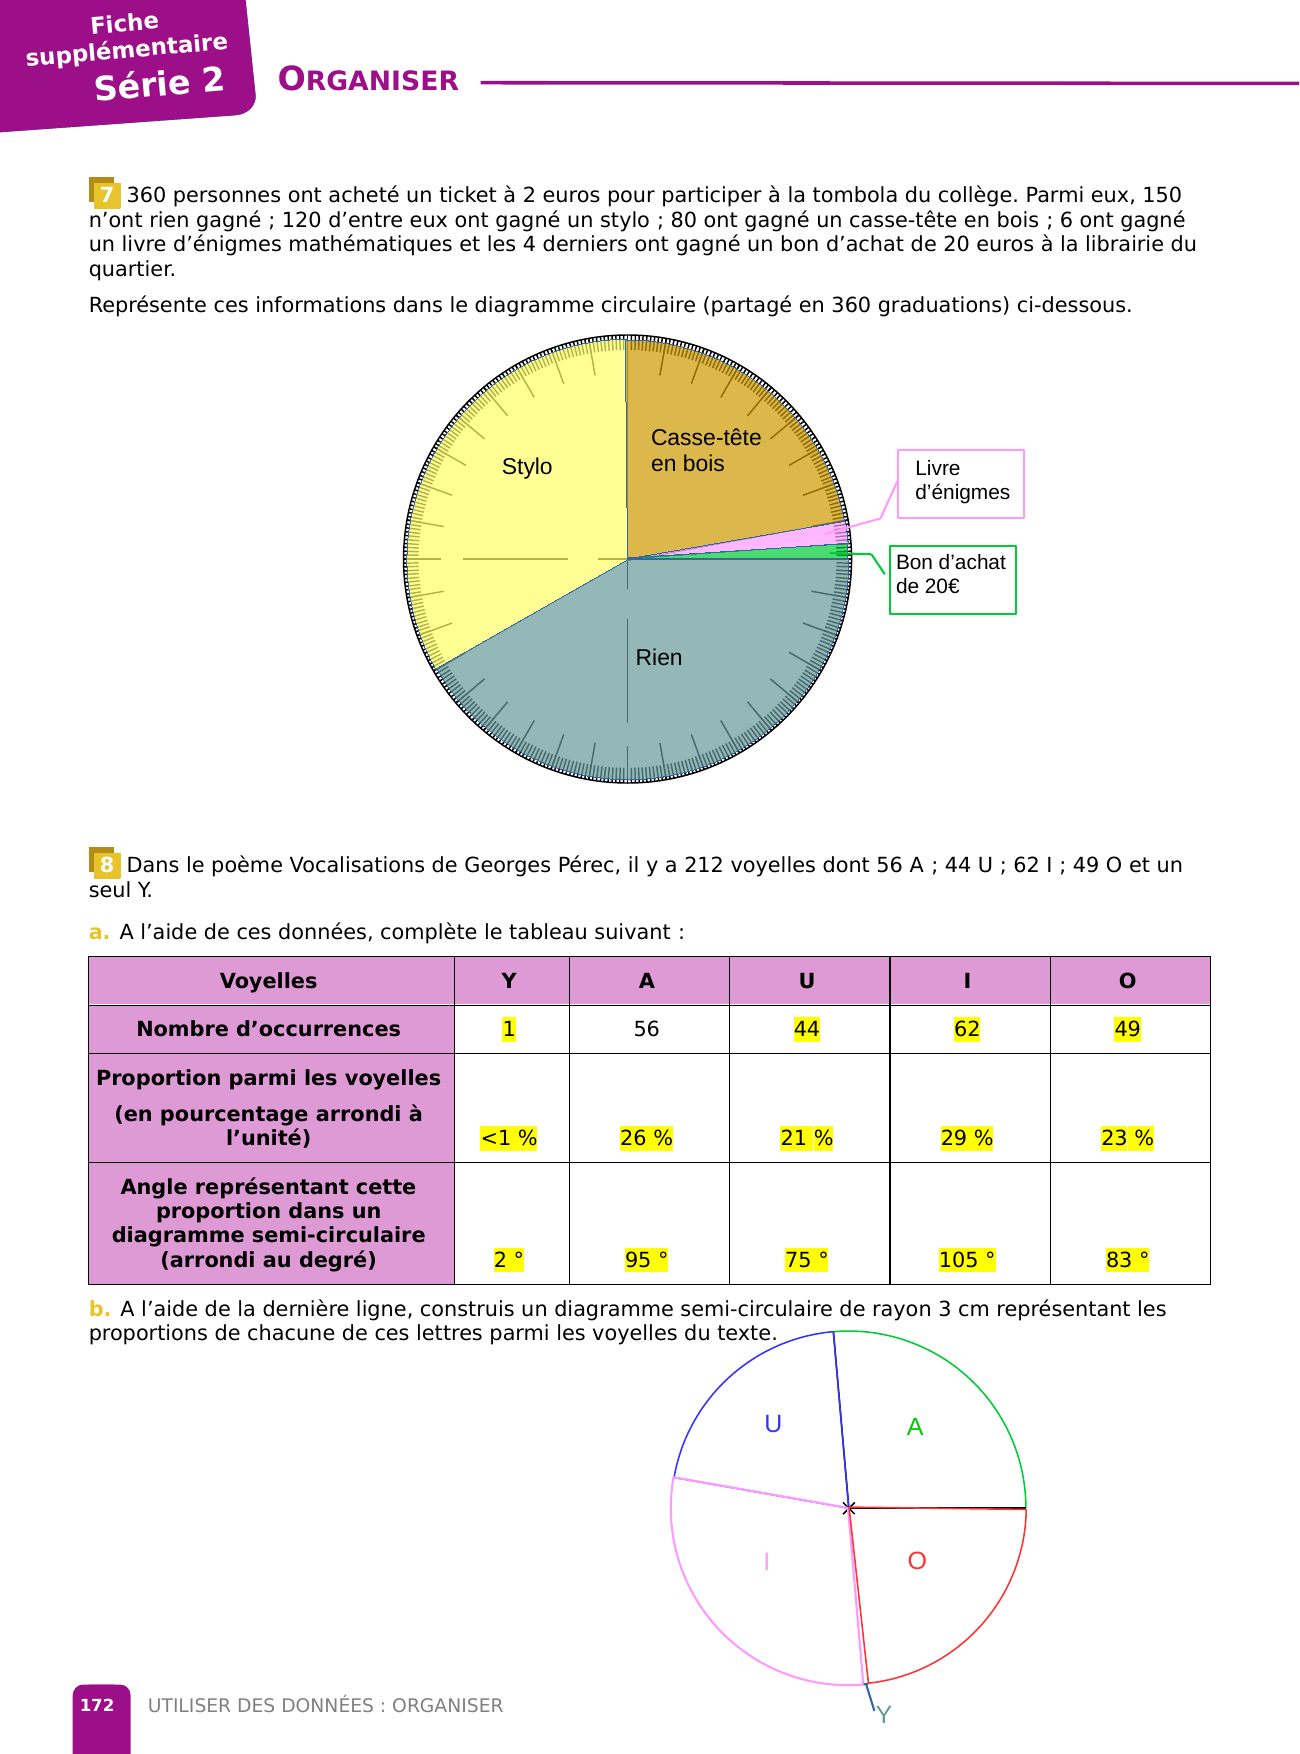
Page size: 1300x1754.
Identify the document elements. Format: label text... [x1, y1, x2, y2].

table_cell Nombre d’occurrences [89, 1006, 454, 1053]
table_cell 95 ° [570, 1163, 729, 1284]
subtitle Représente ces informations dans le diagramme circulaire (partagé en 360 graduations) ci-dessous. [88, 293, 1205, 317]
table_cell 49 [1051, 1006, 1210, 1053]
table_header O [1051, 957, 1210, 1004]
table_cell Angle représentant cette propor­tion dans un diagramme semi-cir­culaire (arrondi au degré) [89, 1163, 454, 1284]
table_cell 23 % [1051, 1054, 1210, 1162]
table_cell Proportion parmi les voyelles (en pourcentage arrondi à l’unité) [89, 1054, 454, 1162]
list A l’aide de la dernière ligne, construis un diagramme semi-circulaire de rayon 3 cm représentant les proportions de chacune de ces lettres parmi les voyelles du texte. [88, 1297, 1211, 1345]
table_cell 21 % [730, 1054, 889, 1162]
table_cell 2 ° [455, 1163, 569, 1284]
list A l’aide de ces données, complète le tableau suivant : [88, 920, 1211, 944]
table_cell 29 % [891, 1054, 1050, 1162]
table_cell <1 % [455, 1054, 569, 1162]
table_header A [570, 957, 729, 1004]
table_cell 105 ° [891, 1163, 1050, 1284]
subtitle 360 personnes ont acheté un ticket à 2 euros pour participer à la tombola du collège. Parmi eux, 150 n’ont rien gagné ; 120 d’entre eux ont gagné un stylo ; 80 ont gagné un casse-tête en bois ; 6 ont gagné un livre d’énigmes mathématiques et les 4 derniers ont gagné un bon d’achat de 20 euros à la librairie du quartier. [88, 177, 1211, 281]
table_cell 56 [570, 1006, 729, 1053]
table_cell 83 ° [1051, 1163, 1210, 1284]
table_header Voyelles [89, 957, 454, 1004]
table_cell 1 [455, 1006, 569, 1053]
table_cell 44 [730, 1006, 889, 1053]
table_cell 62 [891, 1006, 1050, 1053]
subtitle Dans le poème Vocalisations de Georges Pérec, il y a 212 voyelles dont 56 A ; 44 U ; 62 I ; 49 O et un seul Y. [88, 847, 1211, 902]
table_header U [730, 957, 889, 1004]
table_header I [891, 957, 1050, 1004]
table_cell 26 % [570, 1054, 729, 1162]
table_header Y [455, 957, 569, 1004]
table_cell 75 ° [730, 1163, 889, 1284]
